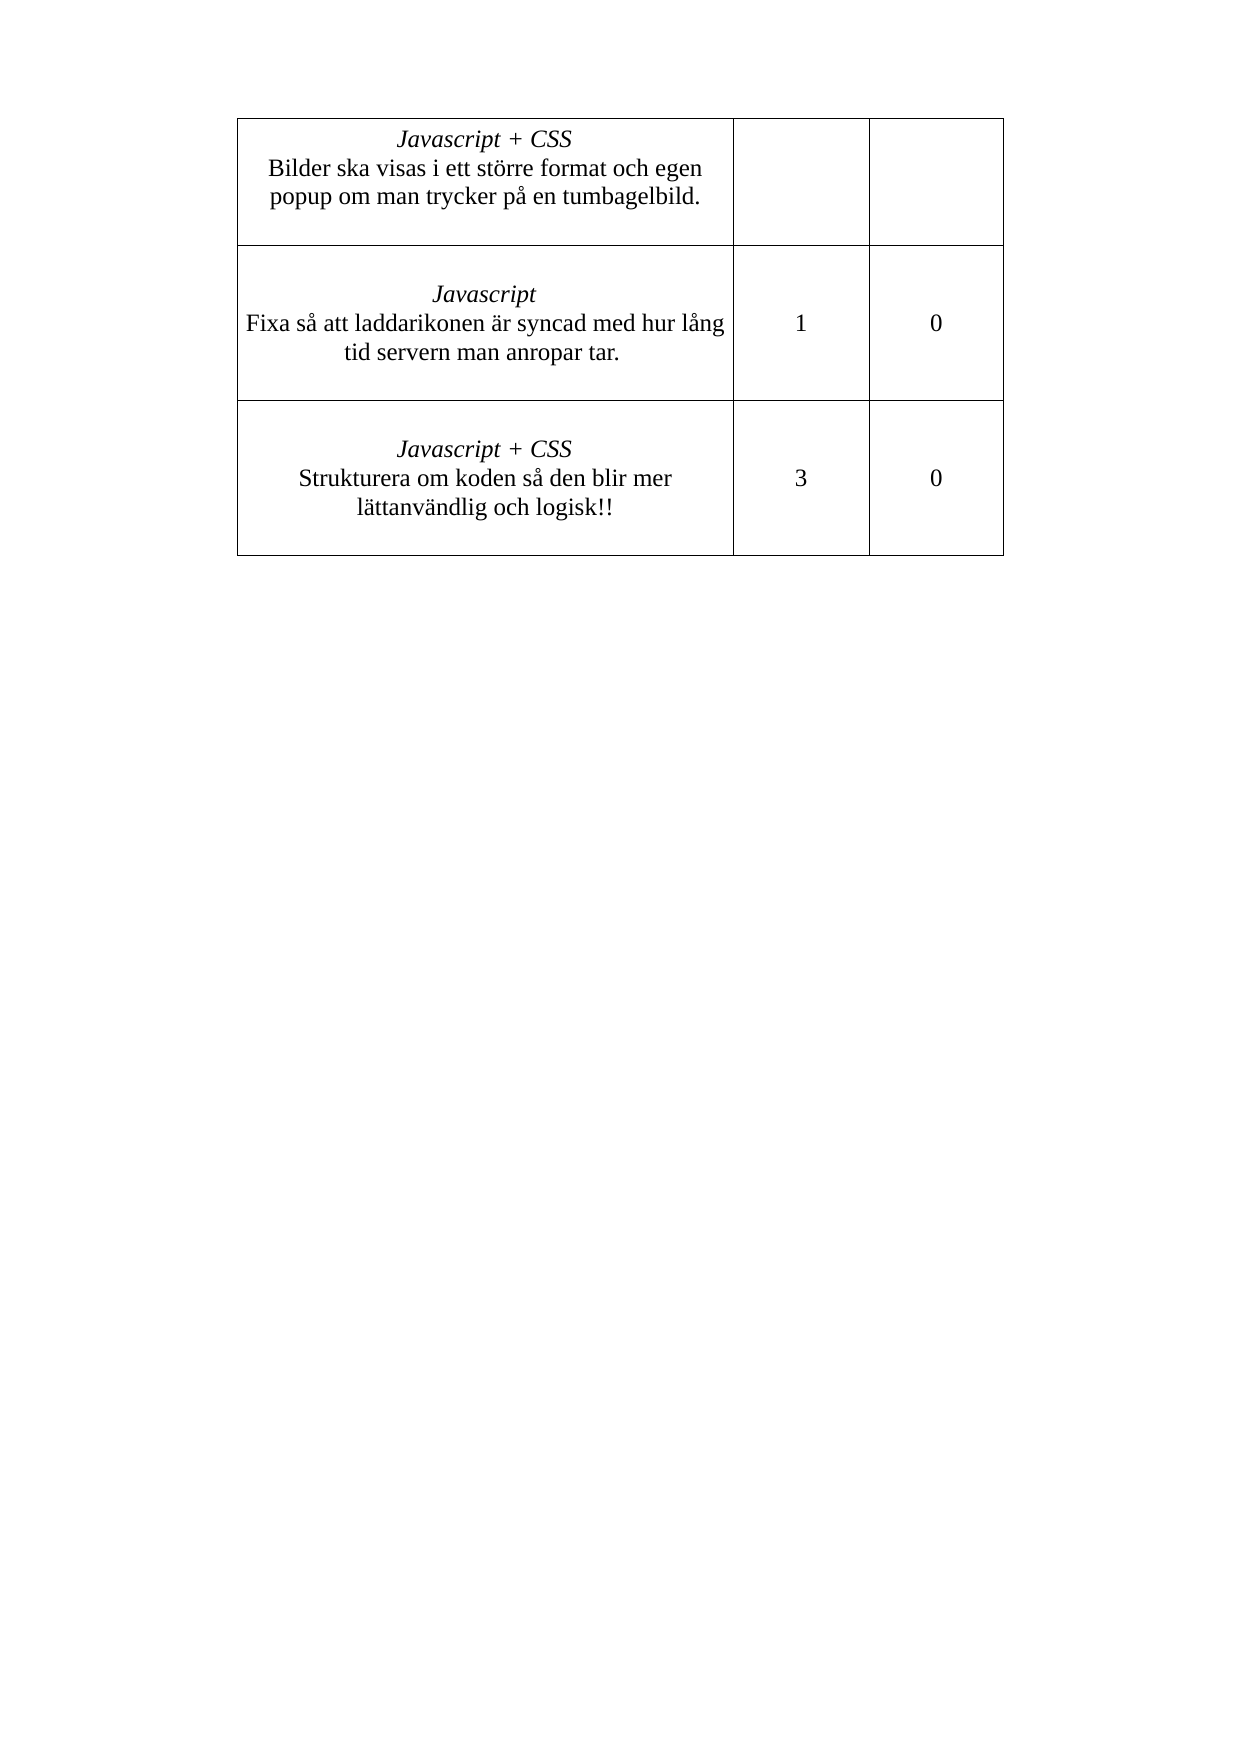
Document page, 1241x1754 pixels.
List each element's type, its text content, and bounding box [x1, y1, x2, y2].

table_cell 3 [734, 401, 869, 555]
table_cell [870, 119, 1003, 245]
table_cell 0 [870, 246, 1003, 400]
table_cell Javascript + CSS Strukturera om koden så den blir mer lättanvändlig och logisk!! [238, 401, 733, 555]
table_cell 1 [734, 246, 869, 400]
table_cell [734, 119, 869, 245]
table_cell Javascript Fixa så att laddarikonen är syncad med hur lång tid servern man anropar tar. [238, 246, 733, 400]
table_cell 0 [870, 401, 1003, 555]
table_cell Javascript + CSS Bilder ska visas i ett större format och egen popup om man trycker på en tumbagelbild. [238, 119, 733, 245]
